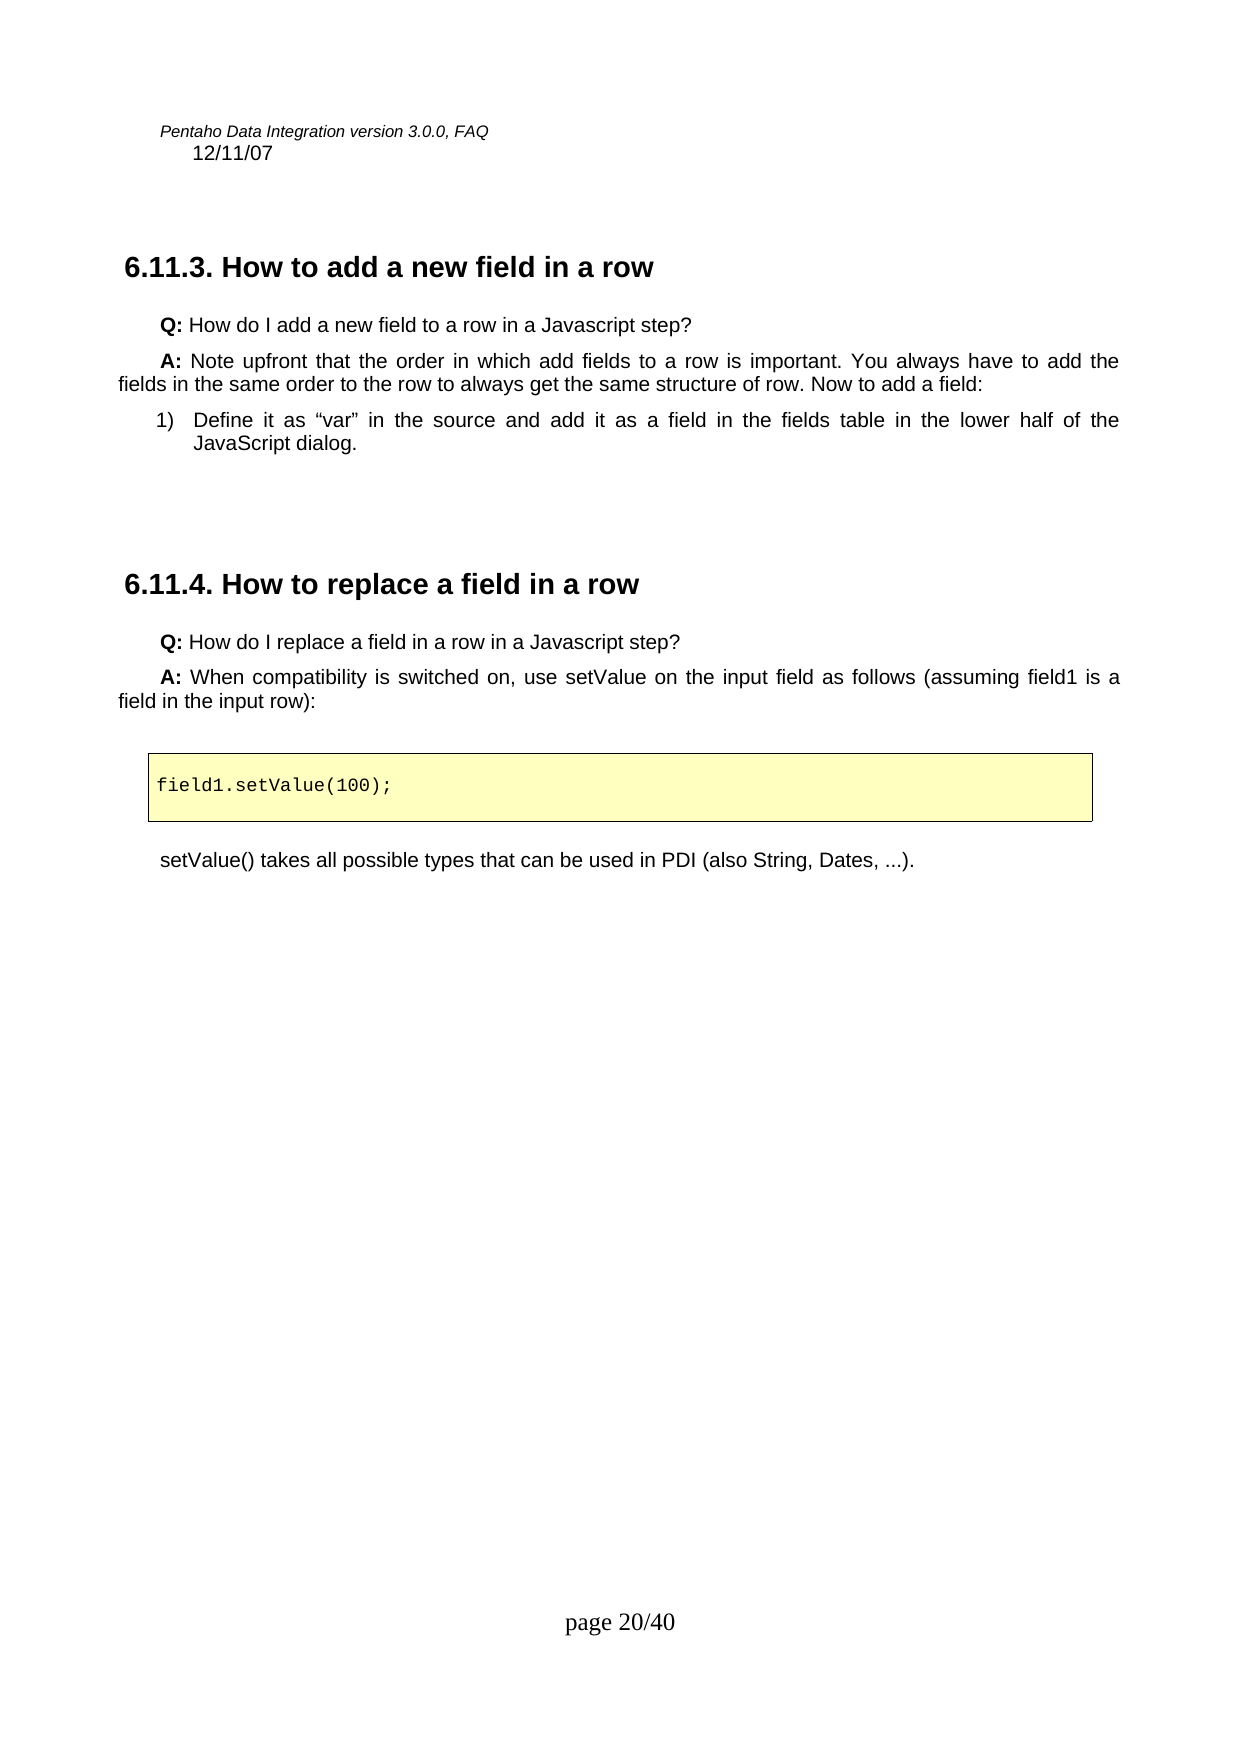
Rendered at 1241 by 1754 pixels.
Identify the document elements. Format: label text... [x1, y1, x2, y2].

text setValue() takes all possible types that can be used in PDI (also String, Dates, ...). [118, 848, 1122, 872]
subtitle How to add a new field in a row [124, 251, 1122, 284]
text A: Note upfront that the order in which add fields to a row is important. You always have to add the fields in the same order to the row to always get the same structure of row. Now to add a field: [118, 349, 1122, 396]
text Q: How do I add a new field to a row in a Javascript step? [118, 313, 1122, 337]
list Define it as “var” in the source and add it as a field in the fields table in the lower half of the JavaScript dialog. [156, 408, 1122, 454]
text field1.setValue(100); [149, 774, 1092, 795]
subtitle How to replace a field in a row [124, 568, 1122, 601]
text Q: How do I replace a field in a row in a Javascript step? [118, 630, 1122, 653]
text A: When compatibility is switched on, use setValue on the input field as follows (assuming field1 is a field in the input row): [118, 666, 1122, 712]
